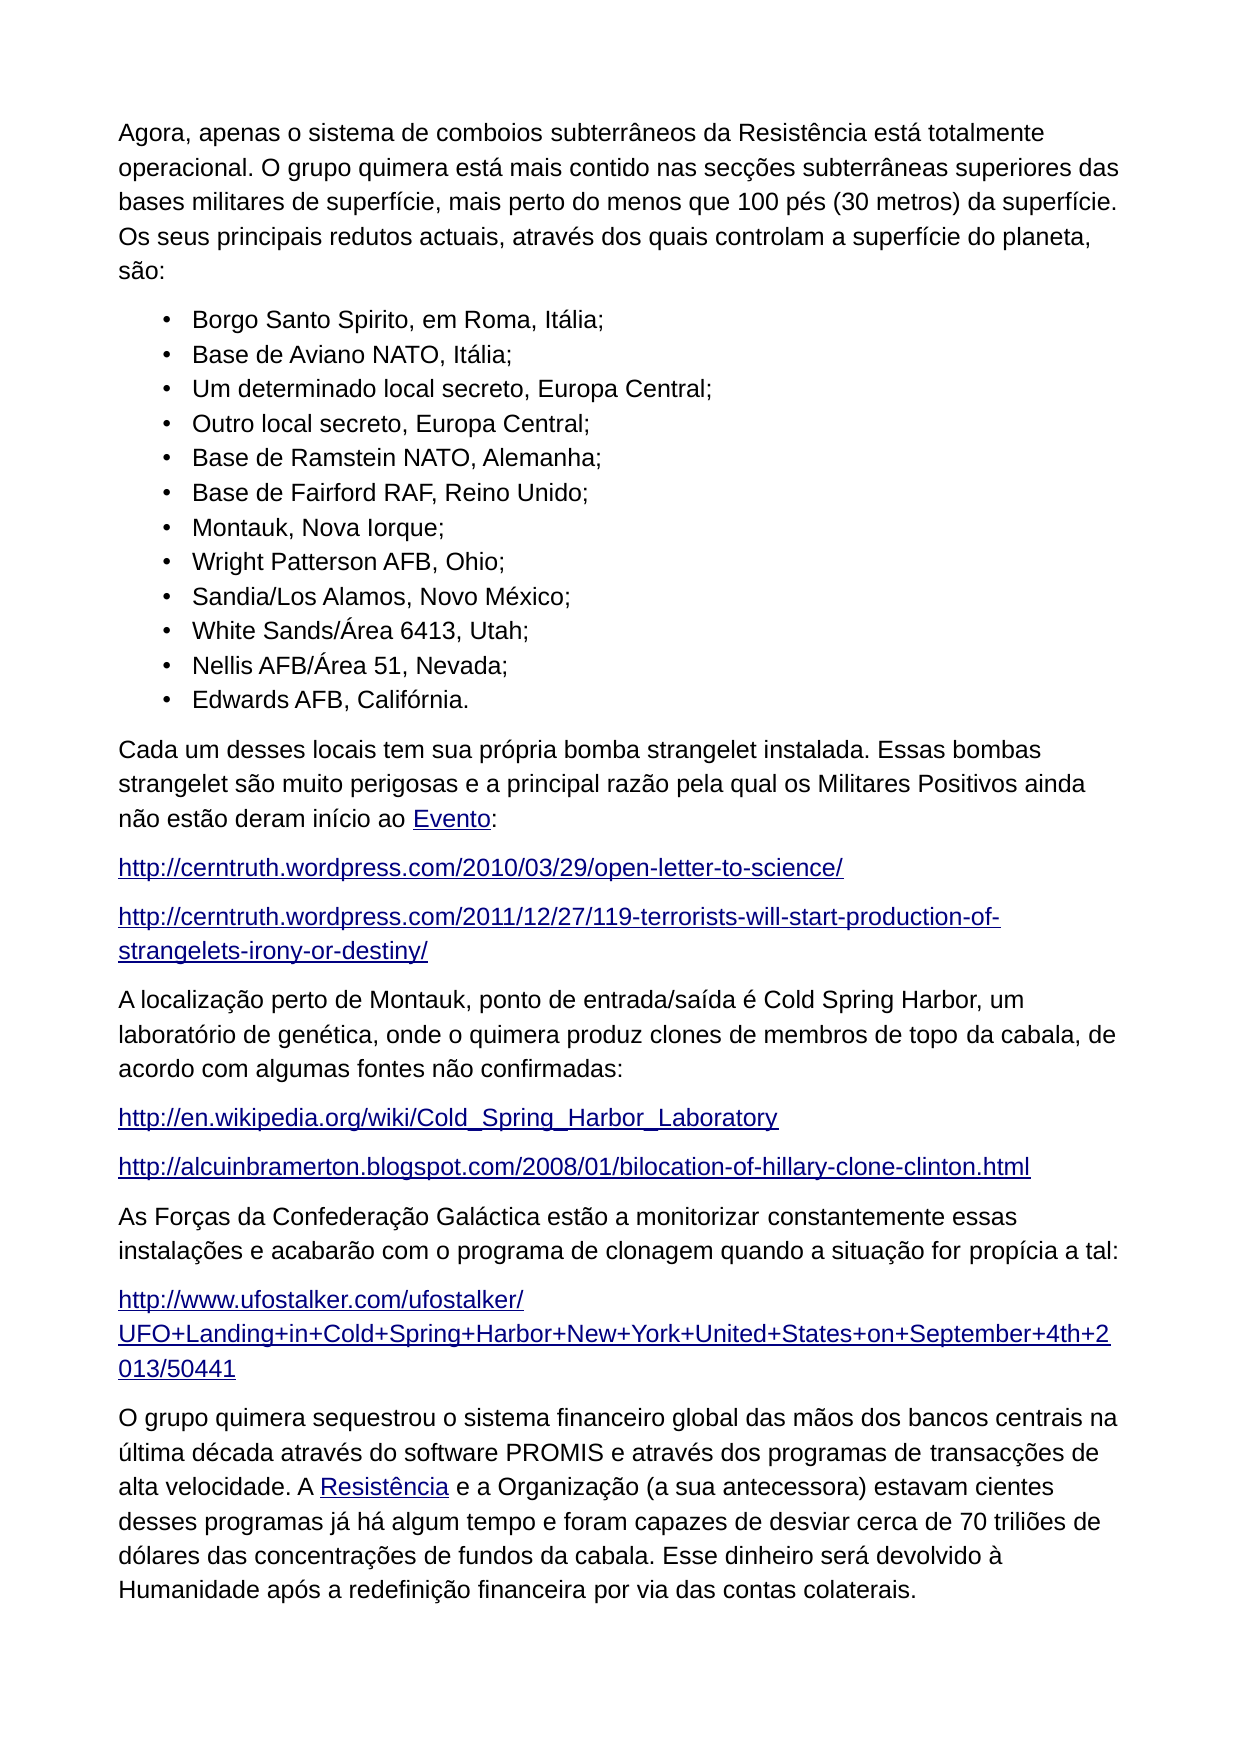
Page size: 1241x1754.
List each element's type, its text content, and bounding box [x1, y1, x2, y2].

list Wright Patterson AFB, Ohio; [162, 547, 1122, 576]
list Um determinado local secreto, Europa Central; [162, 374, 1122, 403]
text http://cerntruth.wordpress.com/2010/03/29/open-letter-to-science/ [118, 853, 1122, 881]
list Nellis AFB/Área 51, Nevada; [162, 651, 1122, 680]
text http://www.ufostalker.com/ufostalker/UFO+Landing+in+Cold+Spring+Harbor+New+York+United+States+on+September+4th+2013/50441 [118, 1285, 1122, 1383]
text A localização perto de Montauk, ponto de entrada/saída é Cold Spring Harbor, um laboratório de genética, onde o quimera produz clones de membros de topo da cabala, de acordo com algumas fontes não confirmadas: [118, 985, 1122, 1083]
list Borgo Santo Spirito, em Roma, Itália; [162, 305, 1122, 334]
list Base de Ramstein NATO, Alemanha; [162, 443, 1122, 472]
text http://cerntruth.wordpress.com/2011/12/27/119-terrorists-will-start-production-of-strangelets-irony-or-destiny/ [118, 902, 1122, 965]
list Sandia/Los Alamos, Novo México; [162, 582, 1122, 611]
text O grupo quimera sequestrou o sistema financeiro global das mãos dos bancos centrais na última década através do software PROMIS e através dos programas de transacções de alta velocidade. A Resistência e a Organização (a sua antecessora) estavam cientes desses programas já há algum tempo e foram capazes de desviar cerca de 70 triliões de dólares das concentrações de fundos da cabala. Esse dinheiro será devolvido à Humanidade após a redefinição financeira por via das contas colaterais. [118, 1403, 1122, 1604]
text Agora, apenas o sistema de comboios subterrâneos da Resistência está totalmente operacional. O grupo quimera está mais contido nas secções subterrâneas superiores das bases militares de superfície, mais perto do menos que 100 pés (30 metros) da superfície. Os seus principais redutos actuais, através dos quais controlam a superfície do planeta, são: [118, 118, 1122, 285]
text http://alcuinbramerton.blogspot.com/2008/01/bilocation-of-hillary-clone-clinton.html [118, 1152, 1122, 1181]
text http://en.wikipedia.org/wiki/Cold_Spring_Harbor_Laboratory [118, 1103, 1122, 1132]
list Montauk, Nova Iorque; [162, 513, 1122, 541]
list White Sands/Área 6413, Utah; [162, 616, 1122, 645]
list Base de Fairford RAF, Reino Unido; [162, 478, 1122, 507]
list Base de Aviano NATO, Itália; [162, 340, 1122, 368]
text As Forças da Confederação Galáctica estão a monitorizar constantemente essas instalações e acabarão com o programa de clonagem quando a situação for propícia a tal: [118, 1201, 1122, 1265]
text Cada um desses locais tem sua própria bomba strangelet instalada. Essas bombas strangelet são muito perigosas e a principal razão pela qual os Militares Positivos ainda não estão deram início ao Evento: [118, 735, 1122, 832]
list Edwards AFB, Califórnia. [162, 686, 1122, 714]
list Outro local secreto, Europa Central; [162, 409, 1122, 438]
